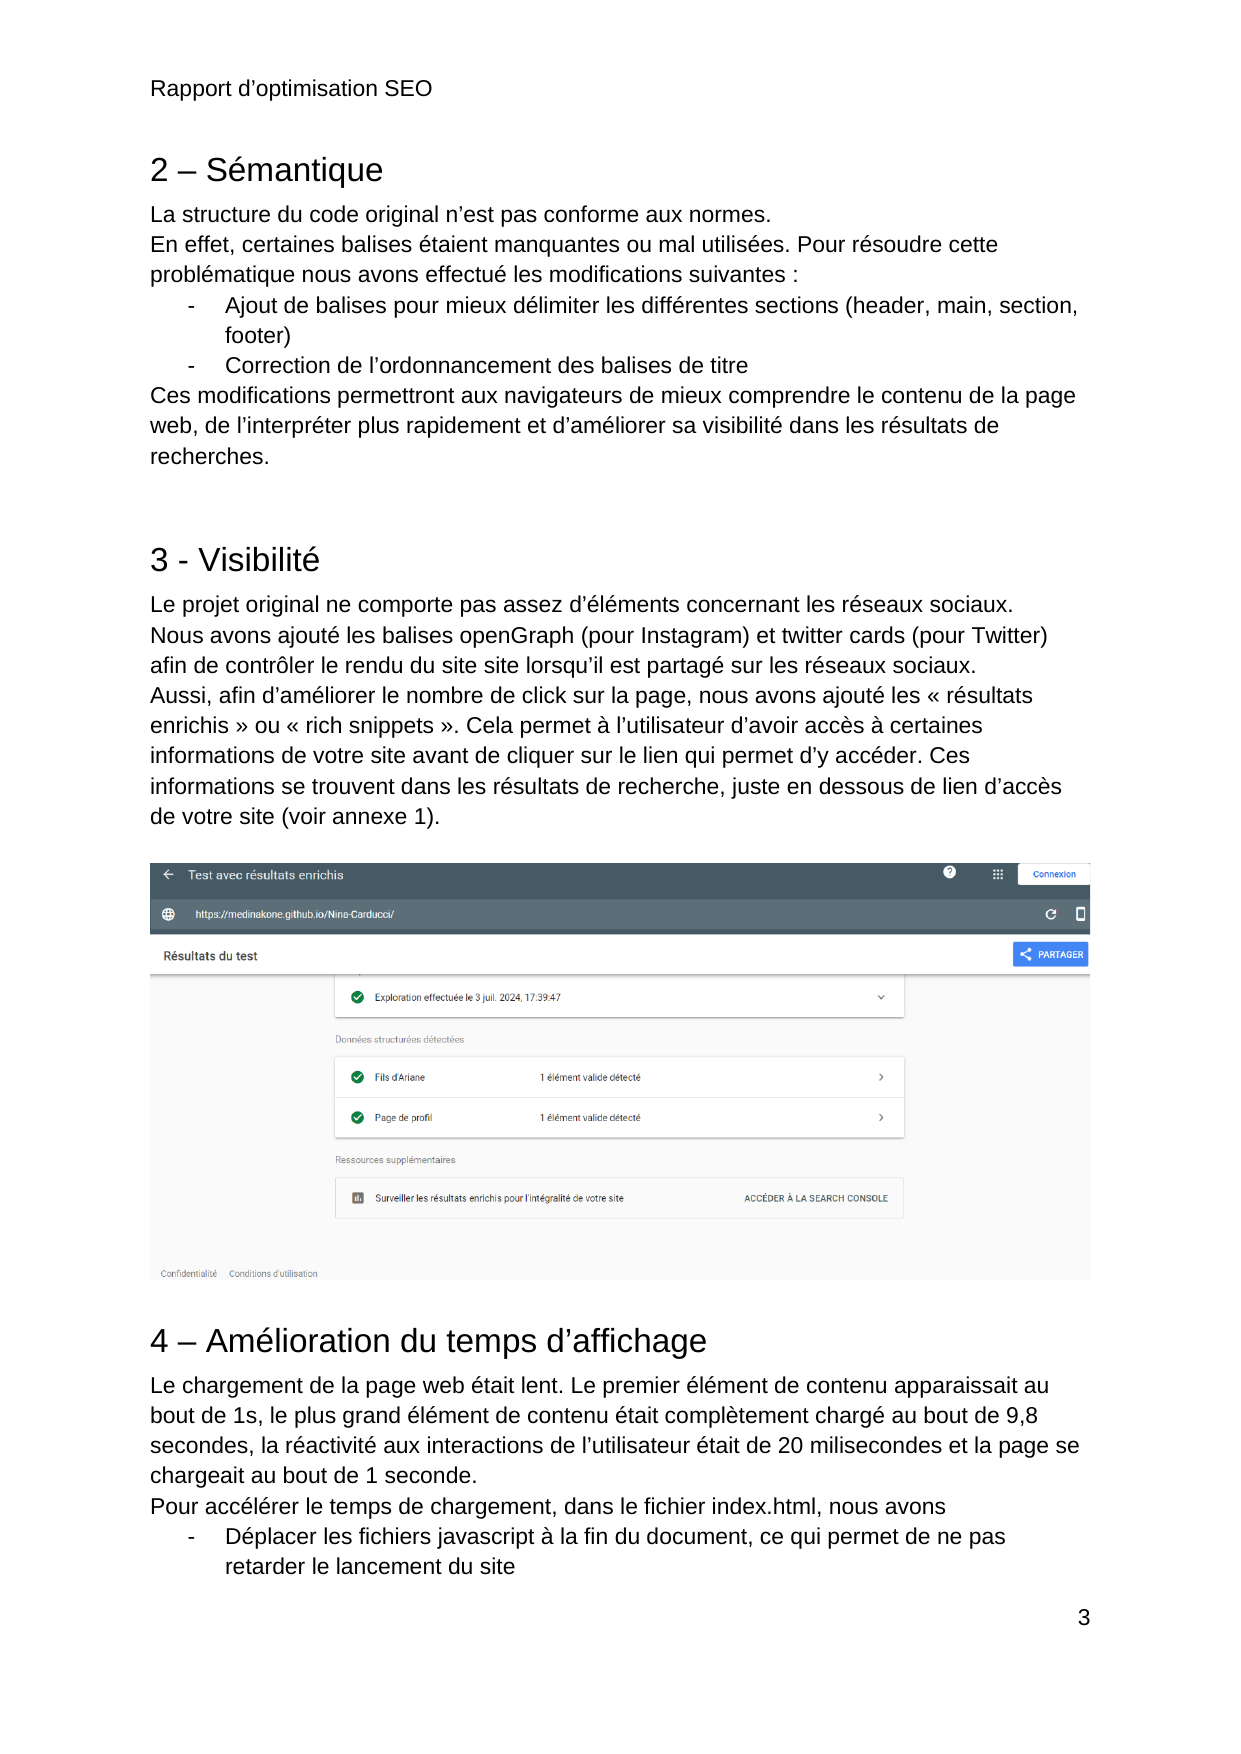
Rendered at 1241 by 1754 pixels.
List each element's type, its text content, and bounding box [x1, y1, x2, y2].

list Correction de l’ordonnancement des balises de titre [187, 352, 1090, 378]
list Déplacer les fichiers javascript à la fin du document, ce qui permet de ne pas retarder le lancement du site [187, 1523, 1090, 1579]
list Ajout de balises pour mieux délimiter les différentes sections (header, main, section, footer) [187, 292, 1090, 348]
text Aussi, afin d’améliorer le nombre de click sur la page, nous avons ajouté les « résultats enrichis » ou « rich snippets ». Cela permet à l’utilisateur d’avoir accès à certaines informations de votre site avant de cliquer sur le lien qui permet d’y accéder. Ces informations se trouvent dans les résultats de recherche, juste en dessous de lien d’accès de votre site (voir annexe 1). [150, 682, 1090, 829]
subtitle 2 – Sémantique [150, 150, 1090, 188]
subtitle 4 – Amélioration du temps d’affichage [150, 1321, 1090, 1359]
text En effet, certaines balises étaient manquantes ou mal utilisées. Pour résoudre cette problématique nous avons effectué les modifications suivantes : [150, 231, 1090, 288]
text Le projet original ne comporte pas assez d’éléments concernant les réseaux sociaux. [150, 591, 1090, 618]
text Le chargement de la page web était lent. Le premier élément de contenu apparaissait au bout de 1s, le plus grand élément de contenu était complètement chargé au bout de 9,8 secondes, la réactivité aux interactions de l’utilisateur était de 20 milisecondes et la page se chargeait au bout de 1 seconde. [150, 1372, 1090, 1489]
text Pour accélérer le temps de chargement, dans le fichier index.html, nous avons [150, 1493, 1090, 1519]
text Ces modifications permettront aux navigateurs de mieux comprendre le contenu de la page web, de l’interpréter plus rapidement et d’améliorer sa visibilité dans les résultats de recherches. [150, 382, 1090, 469]
subtitle 3 - Visibilité [150, 541, 1090, 579]
text Nous avons ajouté les balises openGraph (pour Instagram) et twitter cards (pour Twitter) afin de contrôler le rendu du site site lorsqu’il est partagé sur les réseaux sociaux. [150, 622, 1090, 678]
text La structure du code original n’est pas conforme aux normes. [150, 201, 1090, 227]
